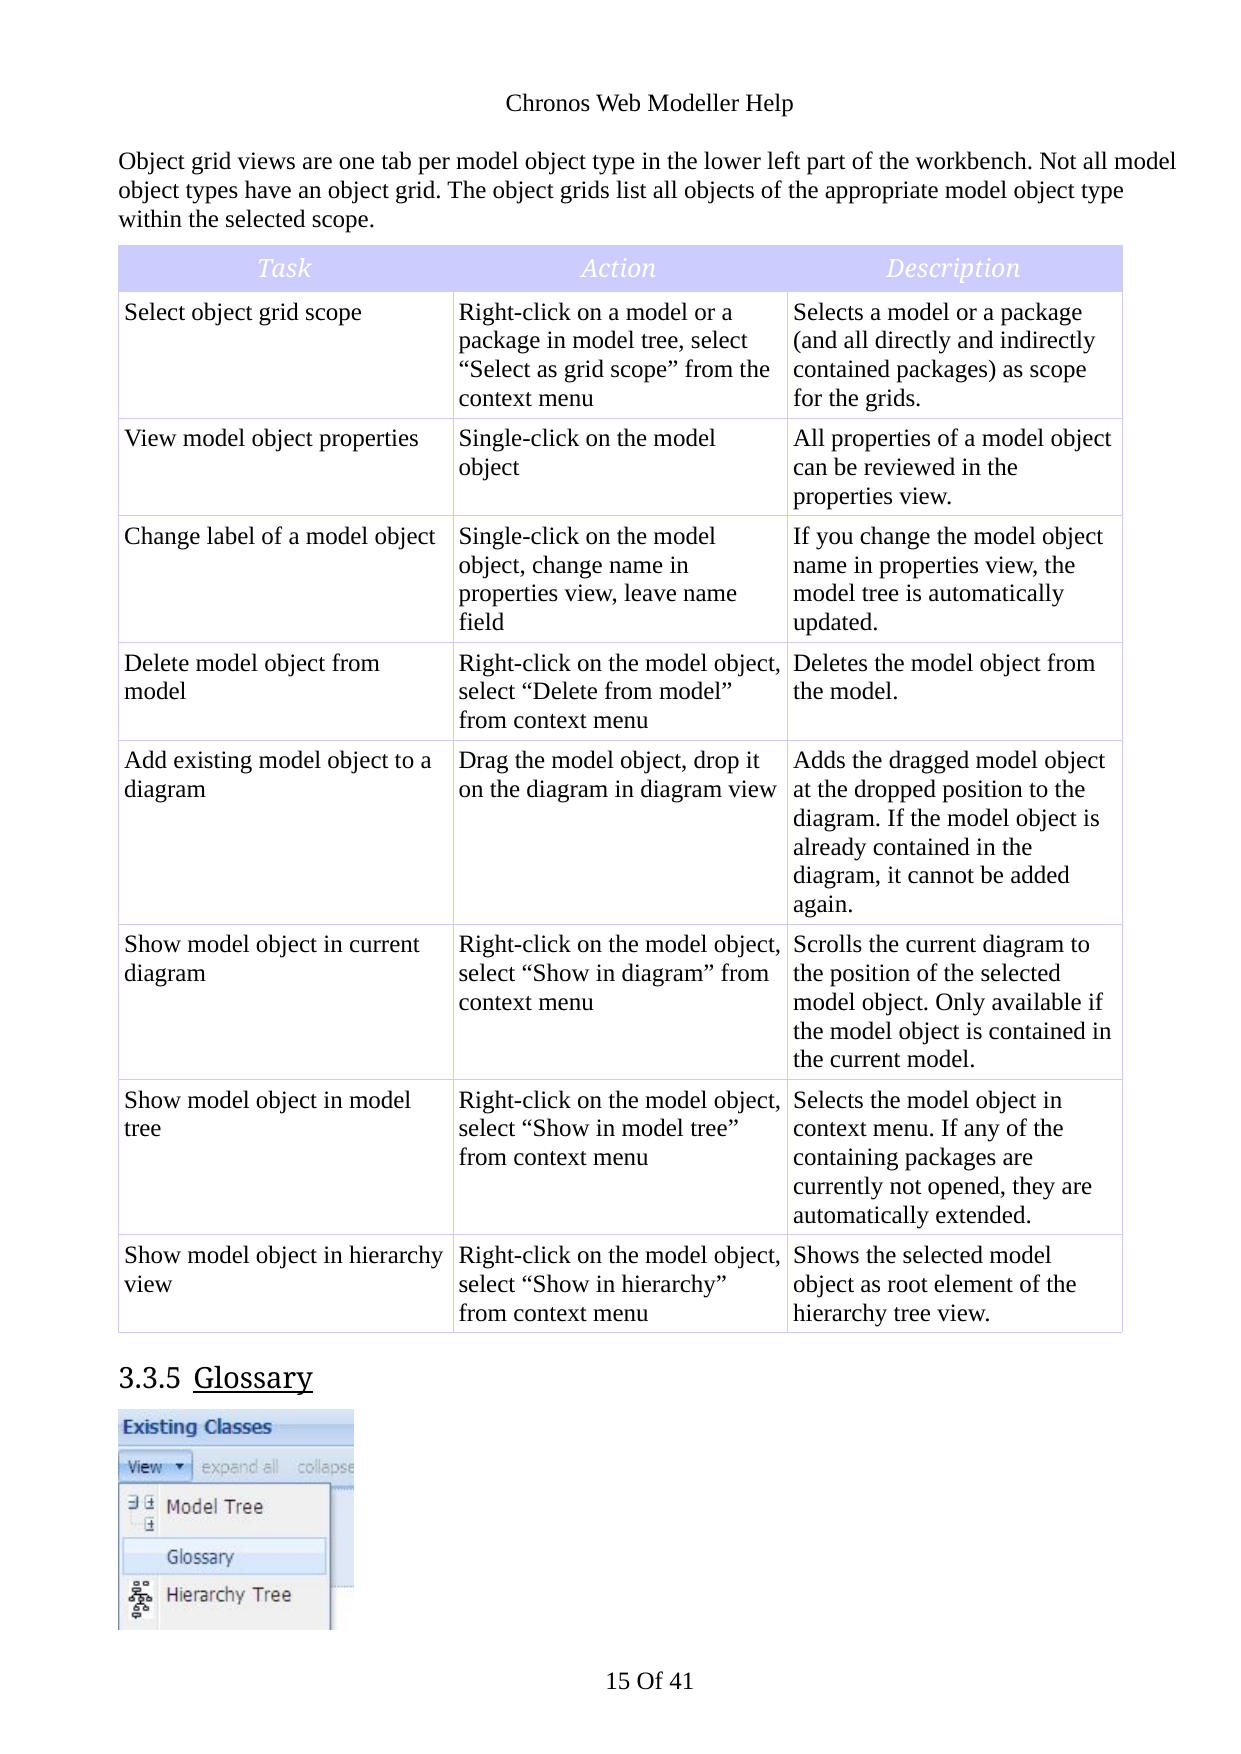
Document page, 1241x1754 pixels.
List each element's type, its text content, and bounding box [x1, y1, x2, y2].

table_cell Deletes the model object from the model. [788, 643, 1122, 739]
table_cell Add existing model object to a diagram [119, 741, 453, 924]
table_cell Right-click on the model object, select “Show in diagram” from context menu [454, 925, 787, 1079]
text Object grid views are one tab per model object type in the lower left part of the workbench. Not all model object types have an object grid. The object grids list all objects of the appropriate model object type within the selected scope. [118, 146, 1181, 233]
table_cell Select object grid scope [119, 292, 453, 417]
table_cell Delete model object from model [119, 643, 453, 739]
picture [118, 1409, 354, 1630]
table_cell Right-click on the model object, select “Show in hierarchy” from context menu [454, 1235, 787, 1332]
table_header Task [119, 246, 453, 291]
table_cell Right-click on the model object, select “Show in model tree” from context menu [454, 1080, 787, 1234]
table_cell Show model object in hierarchy view [119, 1235, 453, 1332]
table_cell Single-click on the model object [454, 419, 787, 515]
table_header Description [788, 246, 1122, 291]
table_cell All properties of a model object can be reviewed in the properties view. [788, 419, 1122, 515]
table_cell Selects a model or a package (and all directly and indirectly contained packages) as scope for the grids. [788, 292, 1122, 417]
table_header Action [454, 246, 787, 291]
table_cell Adds the dragged model object at the dropped position to the diagram. If the model object is already contained in the diagram, it cannot be added again. [788, 741, 1122, 924]
table_cell Right-click on the model object, select “Delete from model” from context menu [454, 643, 787, 739]
table_cell View model object properties [119, 419, 453, 515]
table_cell Change label of a model object [119, 516, 453, 642]
table_cell Drag the model object, drop it on the diagram in diagram view [454, 741, 787, 924]
table_cell Shows the selected model object as root element of the hierarchy tree view. [788, 1235, 1122, 1332]
table_cell Single-click on the model object, change name in properties view, leave name field [454, 516, 787, 642]
table_cell Show model object in model tree [119, 1080, 453, 1234]
table_cell Show model object in current diagram [119, 925, 453, 1079]
table_cell Selects the model object in context menu. If any of the containing packages are currently not opened, they are automatically extended. [788, 1080, 1122, 1234]
table_cell Scrolls the current diagram to the position of the selected model object. Only available if the model object is contained in the current model. [788, 925, 1122, 1079]
table_cell If you change the model object name in properties view, the model tree is automatically updated. [788, 516, 1122, 642]
subtitle Glossary [118, 1357, 1181, 1397]
table_cell Right-click on a model or a package in model tree, select “Select as grid scope” from the context menu [454, 292, 787, 417]
